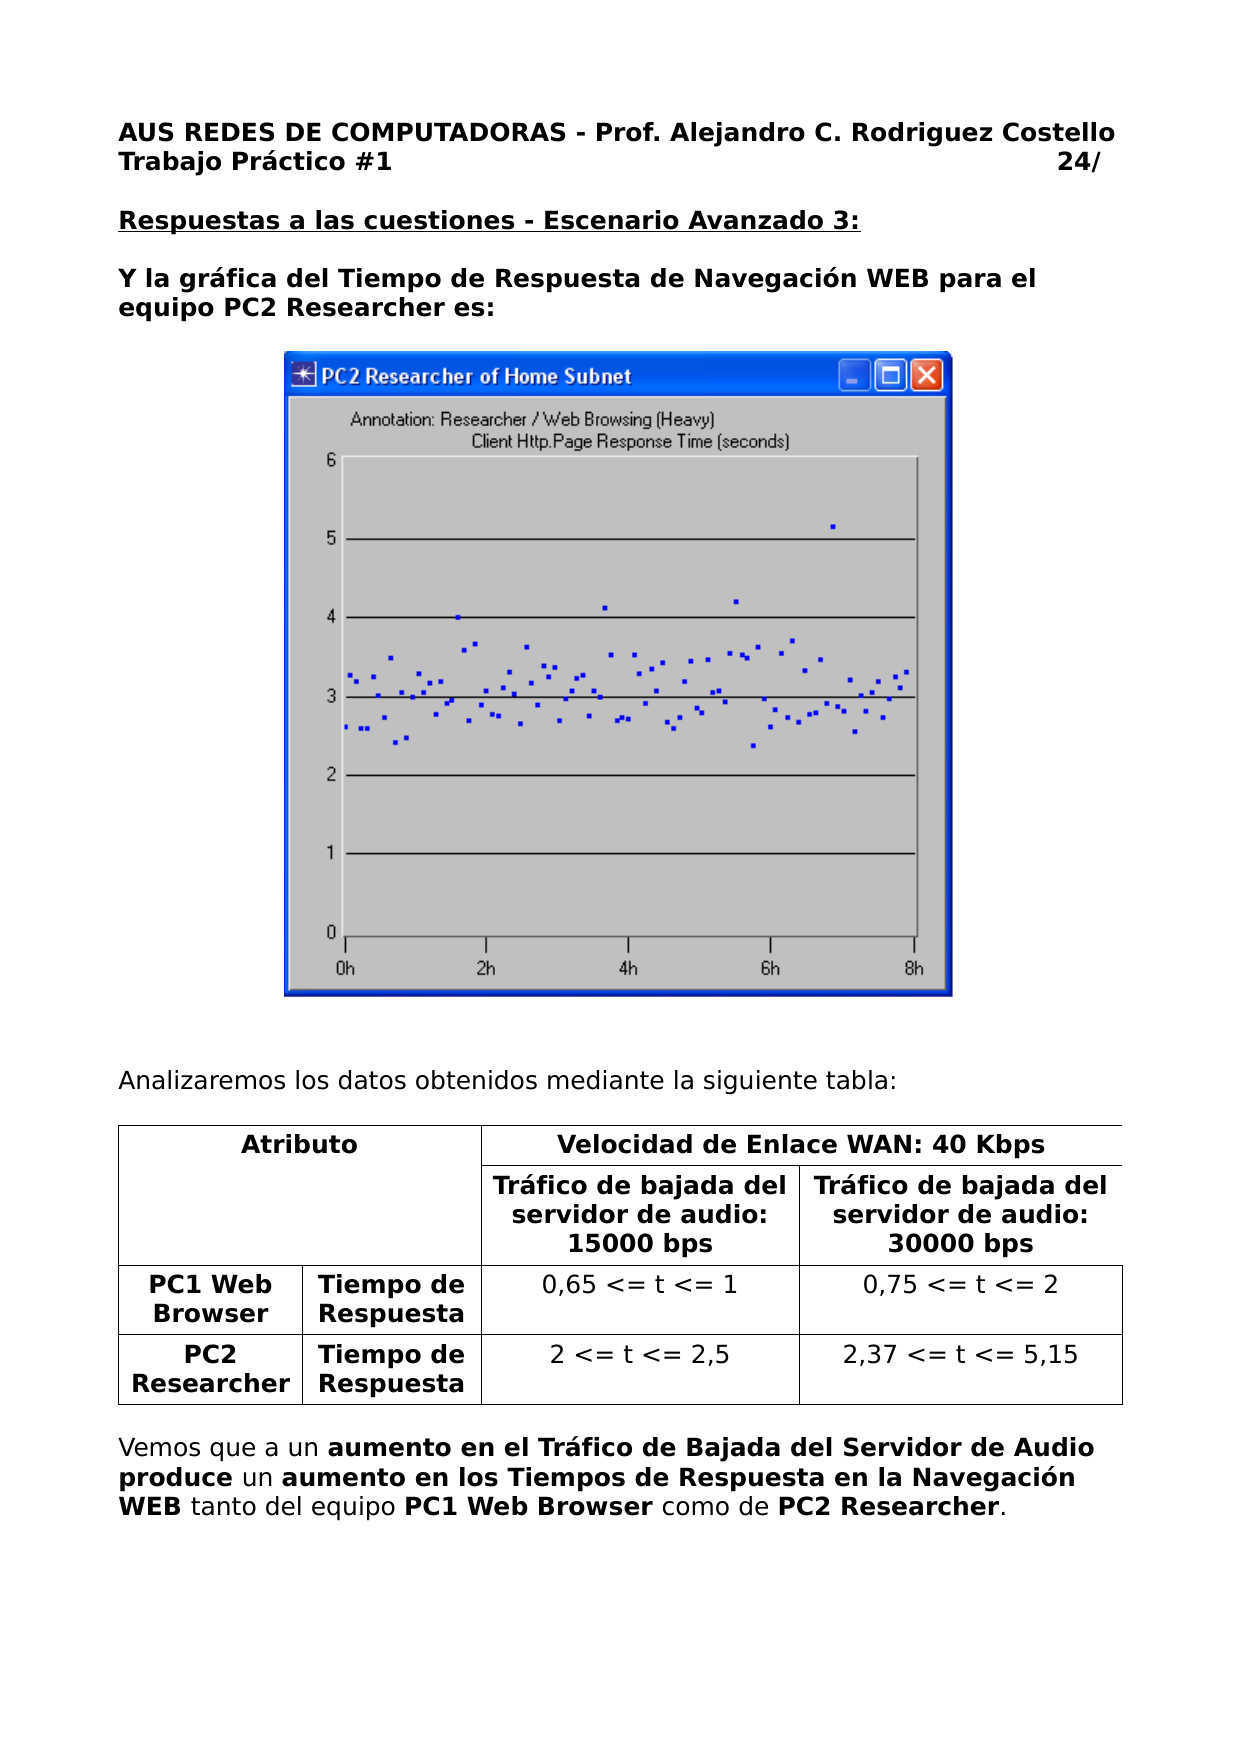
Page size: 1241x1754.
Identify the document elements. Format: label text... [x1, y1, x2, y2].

table_cell 2,37 <= t <= 5,15 [800, 1335, 1122, 1404]
table_header Velocidad de Enlace WAN: 40 Kbps [482, 1126, 1122, 1165]
table_cell 0,65 <= t <= 1 [482, 1266, 799, 1334]
table_cell 0,75 <= t <= 2 [800, 1266, 1122, 1334]
table_cell PC1 Web Browser [119, 1266, 302, 1334]
text Y la gráfica del Tiempo de Respuesta de Navegación WEB para el equipo PC2 Researcher es: [118, 264, 1122, 323]
table_cell Tiempo de Respuesta [303, 1335, 481, 1404]
table_cell 2 <= t <= 2,5 [482, 1335, 799, 1404]
table_header Atributo [119, 1126, 481, 1264]
text Vemos que a un aumento en el Tráfico de Bajada del Servidor de Audio produce un aumento en los Tiempos de Respuesta en la Navegación WEB tanto del equipo PC1 Web Browser como de PC2 Researcher. [118, 1433, 1122, 1521]
table_cell Tiempo de Respuesta [303, 1266, 481, 1334]
picture [284, 351, 956, 1008]
text Analizaremos los datos obtenidos mediante la siguiente tabla: [118, 1066, 1122, 1096]
table_cell PC2 Researcher [119, 1335, 302, 1404]
table_cell Tráfico de bajada del servidor de audio: 15000 bps [482, 1166, 799, 1264]
text Respuestas a las cuestiones - Escenario Avanzado 3: [118, 206, 1122, 235]
table_cell Tráfico de bajada del servidor de audio: 30000 bps [800, 1166, 1122, 1264]
